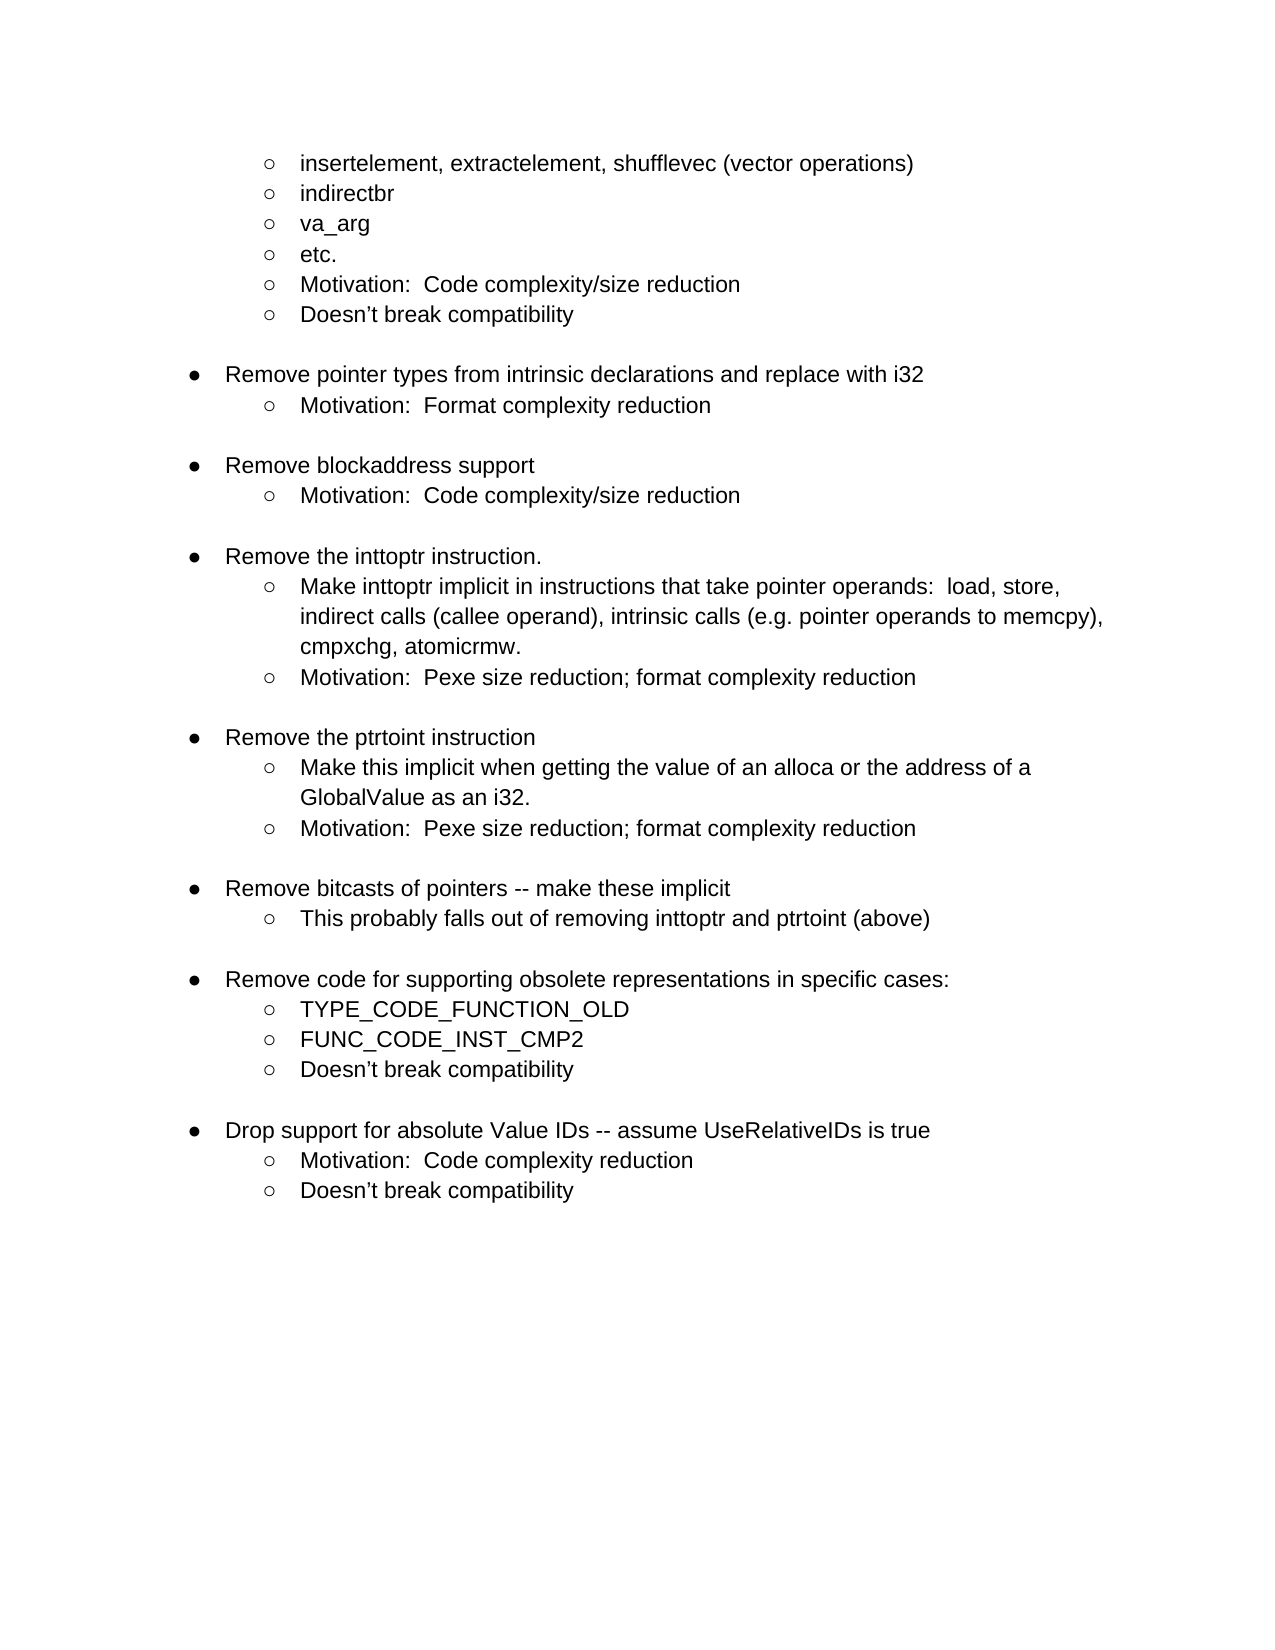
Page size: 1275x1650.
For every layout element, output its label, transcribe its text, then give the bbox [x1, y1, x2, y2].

list Motivation: Pexe size reduction; format complexity reduction [262, 663, 1125, 690]
list TYPE_CODE_FUNCTION_OLD [262, 996, 1125, 1022]
list Remove blockaddress support [187, 452, 1125, 478]
list Doesn’t break compatibility [262, 301, 1125, 327]
list Motivation: Code complexity/size reduction [262, 271, 1125, 297]
list Motivation: Code complexity reduction [262, 1147, 1125, 1173]
list insertelement, extractelement, shufflevec (vector operations) [262, 150, 1125, 176]
list Remove the inttoptr instruction. [187, 543, 1125, 569]
list Doesn’t break compatibility [262, 1056, 1125, 1083]
list Motivation: Pexe size reduction; format complexity reduction [262, 814, 1125, 841]
list Remove pointer types from intrinsic declarations and replace with i32 [187, 361, 1125, 388]
list This probably falls out of removing inttoptr and ptrtoint (above) [262, 905, 1125, 932]
list Drop support for absolute Value IDs -- assume UseRelativeIDs is true [187, 1117, 1125, 1143]
list va_arg [262, 210, 1125, 237]
list Remove the ptrtoint instruction [187, 724, 1125, 750]
list Remove bitcasts of pointers -- make these implicit [187, 875, 1125, 901]
list Motivation: Code complexity/size reduction [262, 482, 1125, 509]
list Remove code for supporting obsolete representations in specific cases: [187, 966, 1125, 992]
list etc. [262, 241, 1125, 267]
list FUNC_CODE_INST_CMP2 [262, 1026, 1125, 1052]
list Make this implicit when getting the value of an alloca or the address of a GlobalValue as an i32. [262, 754, 1125, 811]
list Motivation: Format complexity reduction [262, 392, 1125, 418]
list indirectbr [262, 180, 1125, 207]
list Make inttoptr implicit in instructions that take pointer operands: load, store, indirect calls (callee operand), intrinsic calls (e.g. pointer operands to memcpy), cmpxchg, atomicrmw. [262, 573, 1125, 660]
list Doesn’t break compatibility [262, 1177, 1125, 1203]
